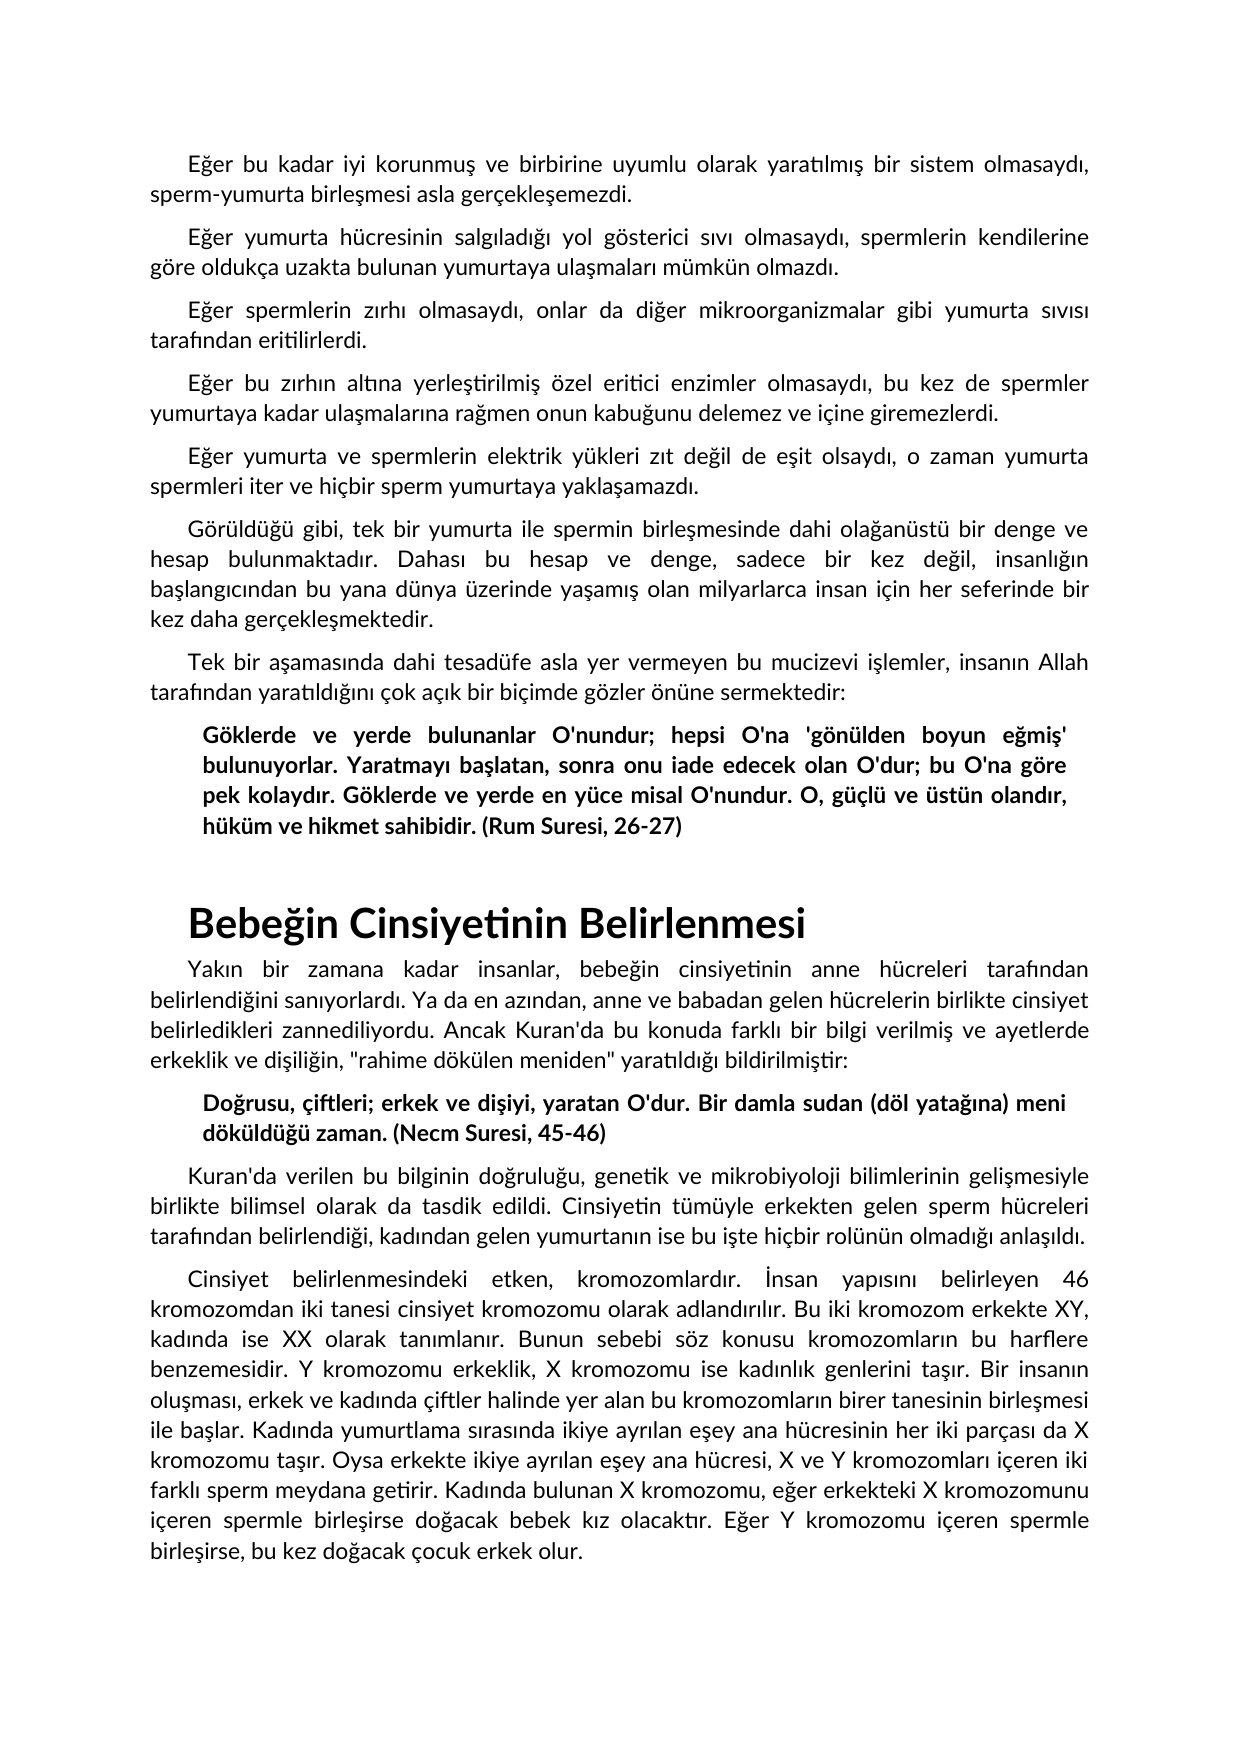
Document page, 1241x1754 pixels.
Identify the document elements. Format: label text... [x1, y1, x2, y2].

text Eğer bu zırhın altına yerleştirilmiş özel eritici enzimler olmasaydı, bu kez de spermler yumurtaya kadar ulaşmalarına rağmen onun kabuğunu delemez ve içine giremezlerdi. [150, 369, 1090, 426]
text Yakın bir zamana kadar insanlar, bebeğin cinsiyetinin anne hücreleri tarafından belirlendiğini sanıyorlardı. Ya da en azından, anne ve babadan gelen hücrelerin birlikte cinsiyet belirledikleri zannediliyordu. Ancak Kuran'da bu konuda farklı bir bilgi verilmiş ve ayetlerde erkeklik ve dişiliğin, "rahime dökülen meniden" yaratıldığı bildirilmiştir: [150, 955, 1090, 1073]
text Kuran'da verilen bu bilginin doğruluğu, genetik ve mikrobiyoloji bilimlerinin gelişmesiyle birlikte bilimsel olarak da tasdik edildi. Cinsiyetin tümüyle erkekten gelen sperm hücreleri tarafından belirlendiği, kadından gelen yumurtanın ise bu işte hiçbir rolünün olmadığı anlaşıldı. [150, 1161, 1090, 1249]
text Doğrusu, çiftleri; erkek ve dişiyi, yaratan O'dur. Bir damla sudan (döl yatağına) meni döküldüğü zaman. (Necm Suresi, 45-46) [202, 1088, 1068, 1146]
text Eğer bu kadar iyi korunmuş ve birbirine uyumlu olarak yaratılmış bir sistem olmasaydı, sperm-yumurta birleşmesi asla gerçekleşemezdi. [150, 150, 1090, 208]
text Eğer spermlerin zırhı olmasaydı, onlar da diğer mikroorganizmalar gibi yumurta sıvısı tarafından eritilirlerdi. [150, 296, 1090, 353]
text Cinsiyet belirlenmesindeki etken, kromozomlardır. İnsan yapısını belirleyen 46 kromozomdan iki tanesi cinsiyet kromozomu olarak adlandırılır. Bu iki kromozom erkekte XY, kadında ise XX olarak tanımlanır. Bunun sebebi söz konusu kromozomların bu harflere benzemesidir. Y kromozomu erkeklik, X kromozomu ise kadınlık genlerini taşır. Bir insanın oluşması, erkek ve kadında çiftler halinde yer alan bu kromozomların birer tanesinin birleşmesi ile başlar. Kadında yumurtlama sırasında ikiye ayrılan eşey ana hücresinin her iki parçası da X kromozomu taşır. Oysa erkekte ikiye ayrılan eşey ana hücresi, X ve Y kromozomları içeren iki farklı sperm meydana getirir. Kadında bulunan X kromozomu, eğer erkekteki X kromozomunu içeren spermle birleşirse doğacak bebek kız olacaktır. Eğer Y kromozomu içeren spermle birleşirse, bu kez doğacak çocuk erkek olur. [150, 1264, 1090, 1564]
text Tek bir aşamasında dahi tesadüfe asla yer vermeyen bu mucizevi işlemler, insanın Allah tarafından yaratıldığını çok açık bir biçimde gözler önüne sermektedir: [150, 648, 1090, 706]
text Göklerde ve yerde bulunanlar O'nundur; hepsi O'na 'gönülden boyun eğmiş' bulunuyorlar. Yaratmayı başlatan, sonra onu iade edecek olan O'dur; bu O'na göre pek kolaydır. Göklerde ve yerde en yüce misal O'nundur. O, güçlü ve üstün olandır, hüküm ve hikmet sahibidir. (Rum Suresi, 26-27) [202, 721, 1068, 839]
text Görüldüğü gibi, tek bir yumurta ile spermin birleşmesinde dahi olağanüstü bir denge ve hesap bulunmaktadır. Dahası bu hesap ve denge, sadece bir kez değil, insanlığın başlangıcından bu yana dünya üzerinde yaşamış olan milyarlarca insan için her seferinde bir kez daha gerçekleşmektedir. [150, 514, 1090, 633]
subtitle Bebeğin Cinsiyetinin Belirlenmesi [187, 897, 1090, 947]
text Eğer yumurta ve spermlerin elektrik yükleri zıt değil de eşit olsaydı, o zaman yumurta spermleri iter ve hiçbir sperm yumurtaya yaklaşamazdı. [150, 442, 1090, 499]
text Eğer yumurta hücresinin salgıladığı yol gösterici sıvı olmasaydı, spermlerin kendilerine göre oldukça uzakta bulunan yumurtaya ulaşmaları mümkün olmazdı. [150, 223, 1090, 281]
